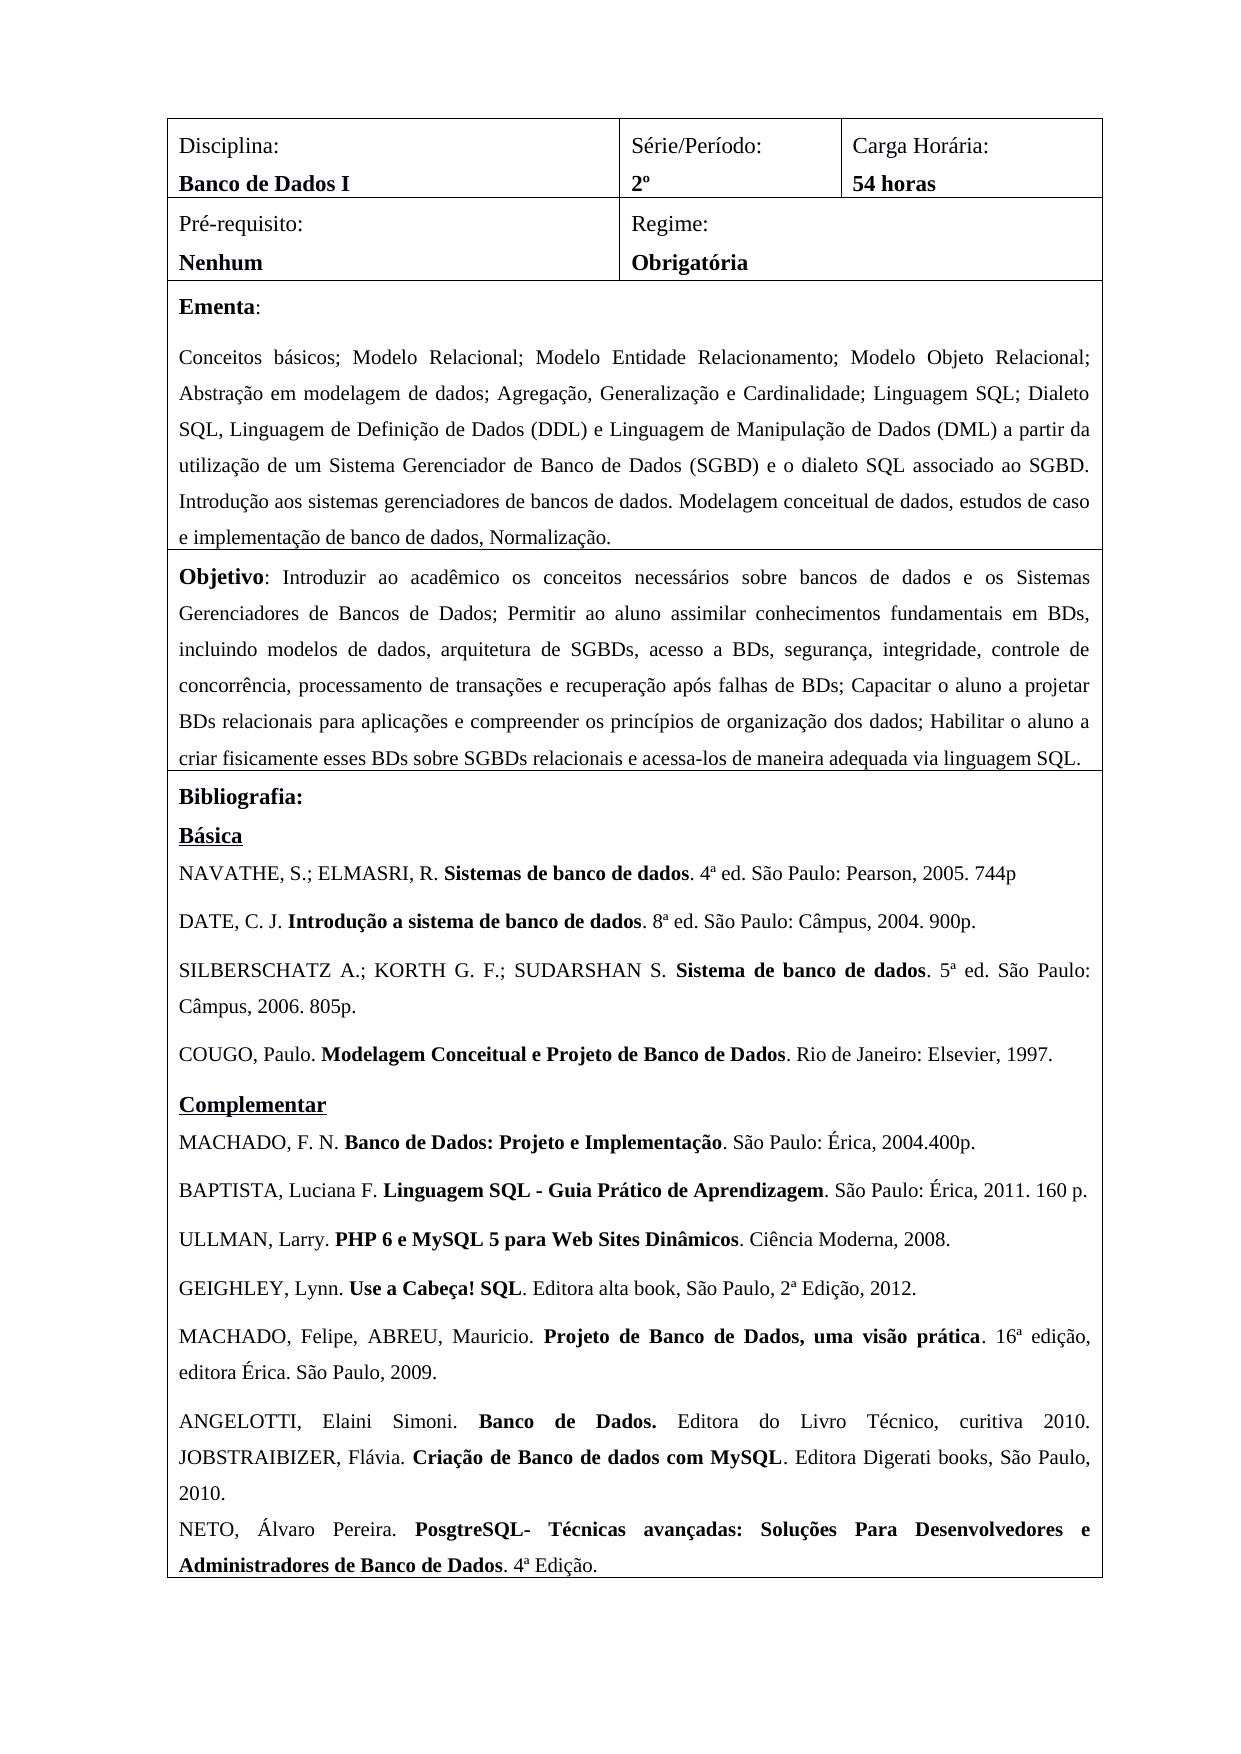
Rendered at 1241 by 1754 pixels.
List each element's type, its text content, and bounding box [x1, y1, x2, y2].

table_cell Objetivo: Introduzir ao acadêmico os conceitos necessários sobre bancos de dados e os Sistemas Gerenciadores de Bancos de Dados; Permitir ao aluno assimilar conhecimentos fundamentais em BDs, incluindo modelos de dados, arquitetura de SGBDs, acesso a BDs, segurança, integridade, controle de concorrência, processamento de transações e recuperação após falhas de BDs; Capacitar o aluno a projetar BDs relacionais para aplicações e compreender os princípios de organização dos dados; Habilitar o aluno a criar fisicamente esses BDs sobre SGBDs relacionais e acessa-los de maneira adequada via linguagem SQL. [168, 550, 1102, 769]
table_cell Regime: Obrigatória [620, 198, 1102, 279]
table_cell Pré-requisito: Nenhum [168, 198, 619, 279]
table_header Disciplina: Banco de Dados I [168, 119, 619, 197]
table_header Carga Horária: 54 horas [842, 119, 1102, 197]
table_cell Ementa: Conceitos básicos; Modelo Relacional; Modelo Entidade Relacionamento; Modelo Objeto Relacional; Abstração em modelagem de dados; Agregação, Generalização e Cardinalidade; Linguagem SQL; Dialeto SQL, Linguagem de Definição de Dados (DDL) e Linguagem de Manipulação de Dados (DML) a partir da utilização de um Sistema Gerenciador de Banco de Dados (SGBD) e o dialeto SQL associado ao SGBD. Introdução aos sistemas gerenciadores de bancos de dados. Modelagem conceitual de dados, estudos de caso e implementação de banco de dados, Normalização. [168, 281, 1102, 549]
table_cell Bibliografia: Básica NAVATHE, S.; ELMASRI, R. Sistemas de banco de dados. 4ª ed. São Paulo: Pearson, 2005. 744p DATE, C. J. Introdução a sistema de banco de dados. 8ª ed. São Paulo: Câmpus, 2004. 900p. SILBERSCHATZ A.; KORTH G. F.; SUDARSHAN S. Sistema de banco de dados. 5ª ed. São Paulo: Câmpus, 2006. 805p. COUGO, Paulo. Modelagem Conceitual e Projeto de Banco de Dados. Rio de Janeiro: Elsevier, 1997. Complementar MACHADO, F. N. Banco de Dados: Projeto e Implementação. São Paulo: Érica, 2004.400p. BAPTISTA, Luciana F. Linguagem SQL - Guia Prático de Aprendizagem. São Paulo: Érica, 2011. 160 p. ULLMAN, Larry. PHP 6 e MySQL 5 para Web Sites Dinâmicos. Ciência Moderna, 2008. GEIGHLEY, Lynn. Use a Cabeça! SQL. Editora alta book, São Paulo, 2ª Edição, 2012. MACHADO, Felipe, ABREU, Mauricio. Projeto de Banco de Dados, uma visão prática. 16ª edição, editora Érica. São Paulo, 2009. ANGELOTTI, Elaini Simoni. Banco de Dados. Editora do Livro Técnico, curitiva 2010. JOBSTRAIBIZER, Flávia. Criação de Banco de dados com MySQL. Editora Digerati books, São Paulo, 2010. NETO, Álvaro Pereira. PosgtreSQL- Técnicas avançadas: Soluções Para Desenvolvedores e Administradores de Banco de Dados. 4ª Edição. [168, 771, 1102, 1577]
table_header Série/Período: 2º [620, 119, 841, 197]
